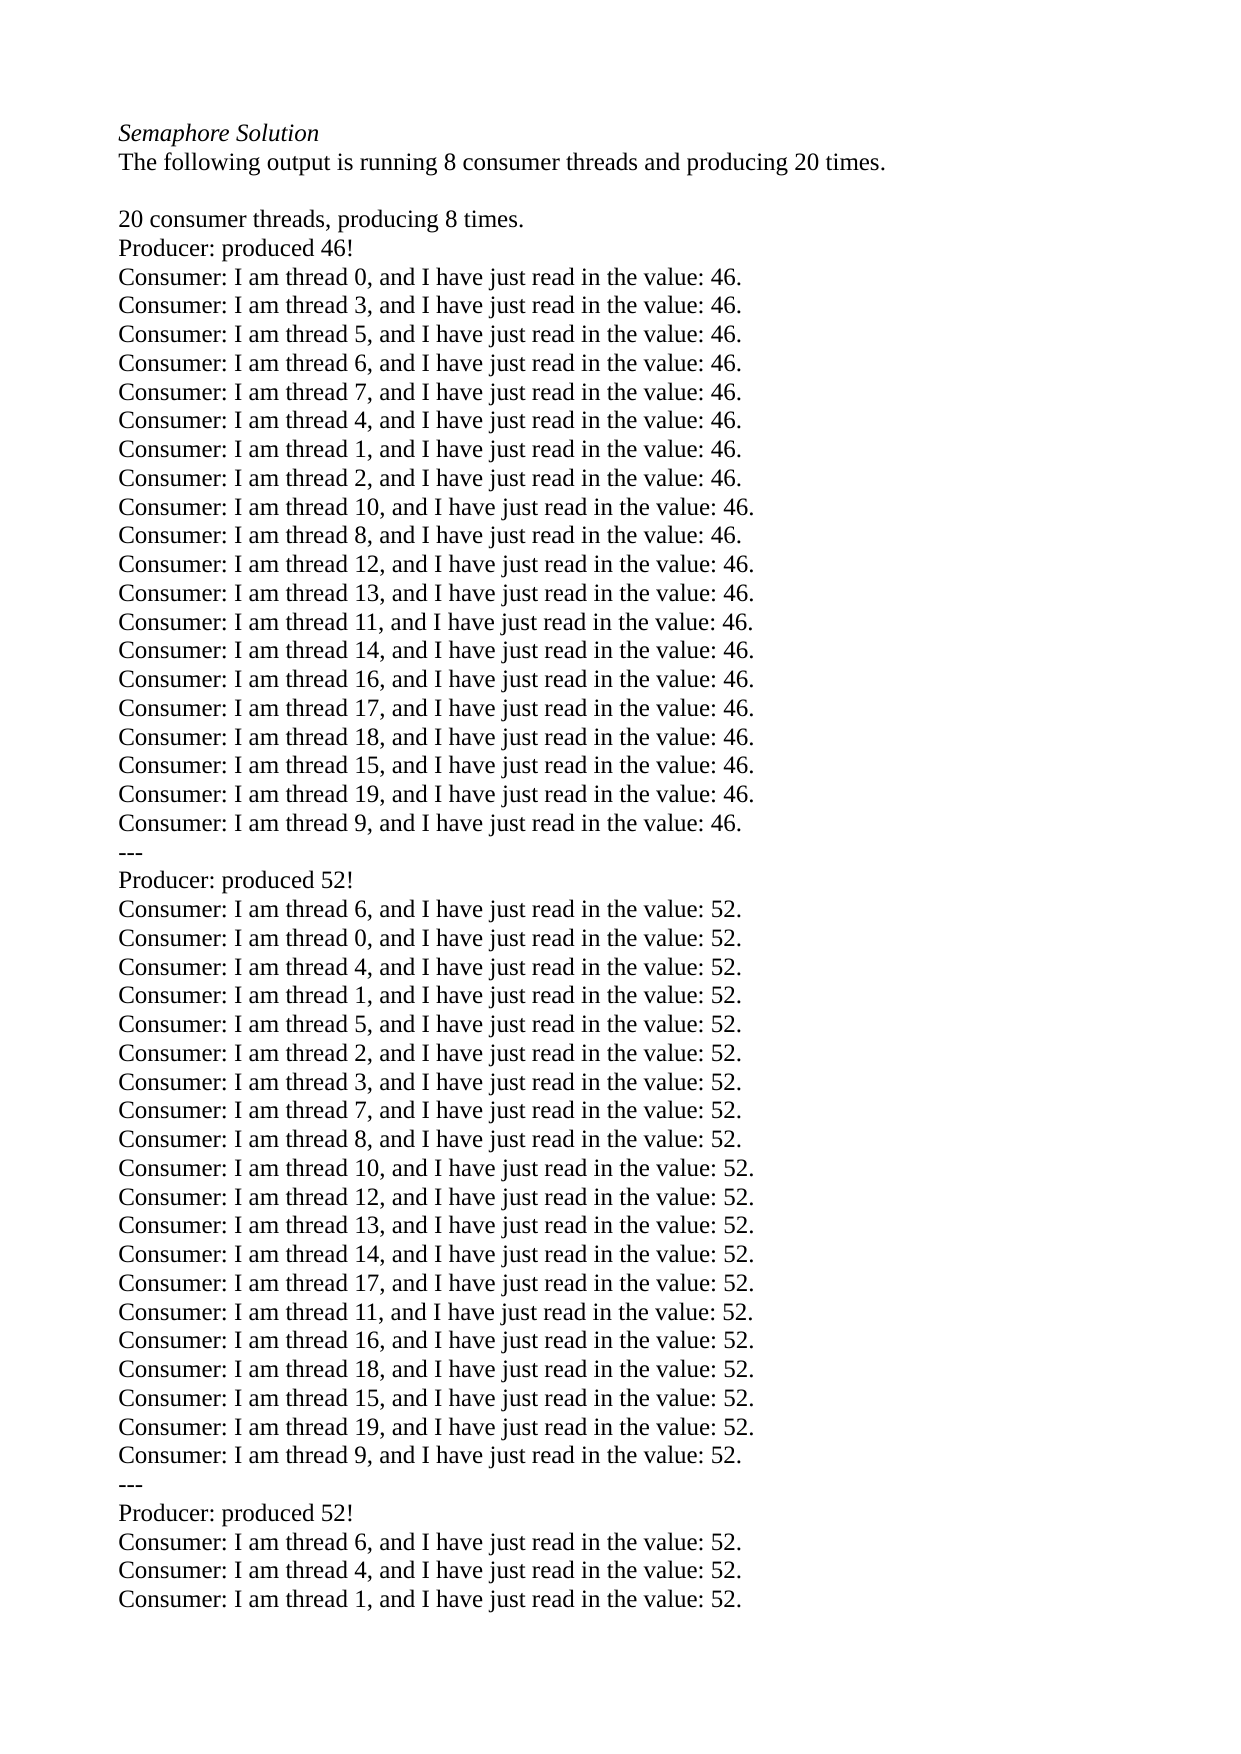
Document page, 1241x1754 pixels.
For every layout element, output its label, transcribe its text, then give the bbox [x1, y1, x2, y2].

text Consumer: I am thread 15, and I have just read in the value: 52. [118, 1383, 1122, 1412]
text Consumer: I am thread 11, and I have just read in the value: 46. [118, 607, 1122, 636]
text Consumer: I am thread 11, and I have just read in the value: 52. [118, 1297, 1122, 1326]
text Consumer: I am thread 1, and I have just read in the value: 52. [118, 981, 1122, 1009]
text The following output is running 8 consumer threads and producing 20 times. [118, 147, 1122, 176]
text Consumer: I am thread 17, and I have just read in the value: 46. [118, 693, 1122, 722]
text Consumer: I am thread 18, and I have just read in the value: 46. [118, 722, 1122, 751]
text Consumer: I am thread 14, and I have just read in the value: 46. [118, 636, 1122, 664]
text Consumer: I am thread 1, and I have just read in the value: 52. [118, 1584, 1122, 1613]
text Consumer: I am thread 9, and I have just read in the value: 52. [118, 1441, 1122, 1469]
text --- [118, 1469, 1122, 1498]
text Consumer: I am thread 2, and I have just read in the value: 46. [118, 463, 1122, 492]
text --- [118, 837, 1122, 866]
text Consumer: I am thread 4, and I have just read in the value: 52. [118, 1556, 1122, 1584]
text Consumer: I am thread 12, and I have just read in the value: 46. [118, 549, 1122, 578]
text Consumer: I am thread 10, and I have just read in the value: 52. [118, 1153, 1122, 1182]
text Producer: produced 52! [118, 866, 1122, 894]
text Semaphore Solution [118, 118, 1122, 147]
text Consumer: I am thread 16, and I have just read in the value: 46. [118, 664, 1122, 693]
text Consumer: I am thread 6, and I have just read in the value: 52. [118, 894, 1122, 923]
text Consumer: I am thread 7, and I have just read in the value: 46. [118, 377, 1122, 406]
text Consumer: I am thread 14, and I have just read in the value: 52. [118, 1239, 1122, 1268]
text Consumer: I am thread 0, and I have just read in the value: 46. [118, 262, 1122, 291]
text Consumer: I am thread 7, and I have just read in the value: 52. [118, 1096, 1122, 1124]
text Producer: produced 46! [118, 233, 1122, 262]
text 20 consumer threads, producing 8 times. [118, 204, 1122, 233]
text Consumer: I am thread 8, and I have just read in the value: 46. [118, 521, 1122, 549]
text Consumer: I am thread 3, and I have just read in the value: 52. [118, 1067, 1122, 1096]
text Consumer: I am thread 18, and I have just read in the value: 52. [118, 1354, 1122, 1383]
text Consumer: I am thread 13, and I have just read in the value: 52. [118, 1211, 1122, 1239]
text Consumer: I am thread 4, and I have just read in the value: 46. [118, 406, 1122, 434]
text Consumer: I am thread 12, and I have just read in the value: 52. [118, 1182, 1122, 1211]
text Consumer: I am thread 9, and I have just read in the value: 46. [118, 808, 1122, 837]
text Consumer: I am thread 0, and I have just read in the value: 52. [118, 923, 1122, 952]
text Consumer: I am thread 15, and I have just read in the value: 46. [118, 751, 1122, 779]
text Consumer: I am thread 2, and I have just read in the value: 52. [118, 1038, 1122, 1067]
text Consumer: I am thread 4, and I have just read in the value: 52. [118, 952, 1122, 981]
text Consumer: I am thread 3, and I have just read in the value: 46. [118, 291, 1122, 319]
text Consumer: I am thread 5, and I have just read in the value: 46. [118, 319, 1122, 348]
text Consumer: I am thread 8, and I have just read in the value: 52. [118, 1124, 1122, 1153]
text Consumer: I am thread 6, and I have just read in the value: 52. [118, 1527, 1122, 1556]
text Consumer: I am thread 5, and I have just read in the value: 52. [118, 1009, 1122, 1038]
text Consumer: I am thread 13, and I have just read in the value: 46. [118, 578, 1122, 607]
text Consumer: I am thread 6, and I have just read in the value: 46. [118, 348, 1122, 377]
text Consumer: I am thread 1, and I have just read in the value: 46. [118, 434, 1122, 463]
text Consumer: I am thread 19, and I have just read in the value: 52. [118, 1412, 1122, 1441]
text Consumer: I am thread 17, and I have just read in the value: 52. [118, 1268, 1122, 1297]
text Consumer: I am thread 16, and I have just read in the value: 52. [118, 1326, 1122, 1354]
text Consumer: I am thread 10, and I have just read in the value: 46. [118, 492, 1122, 521]
text Consumer: I am thread 19, and I have just read in the value: 46. [118, 779, 1122, 808]
text Producer: produced 52! [118, 1498, 1122, 1527]
